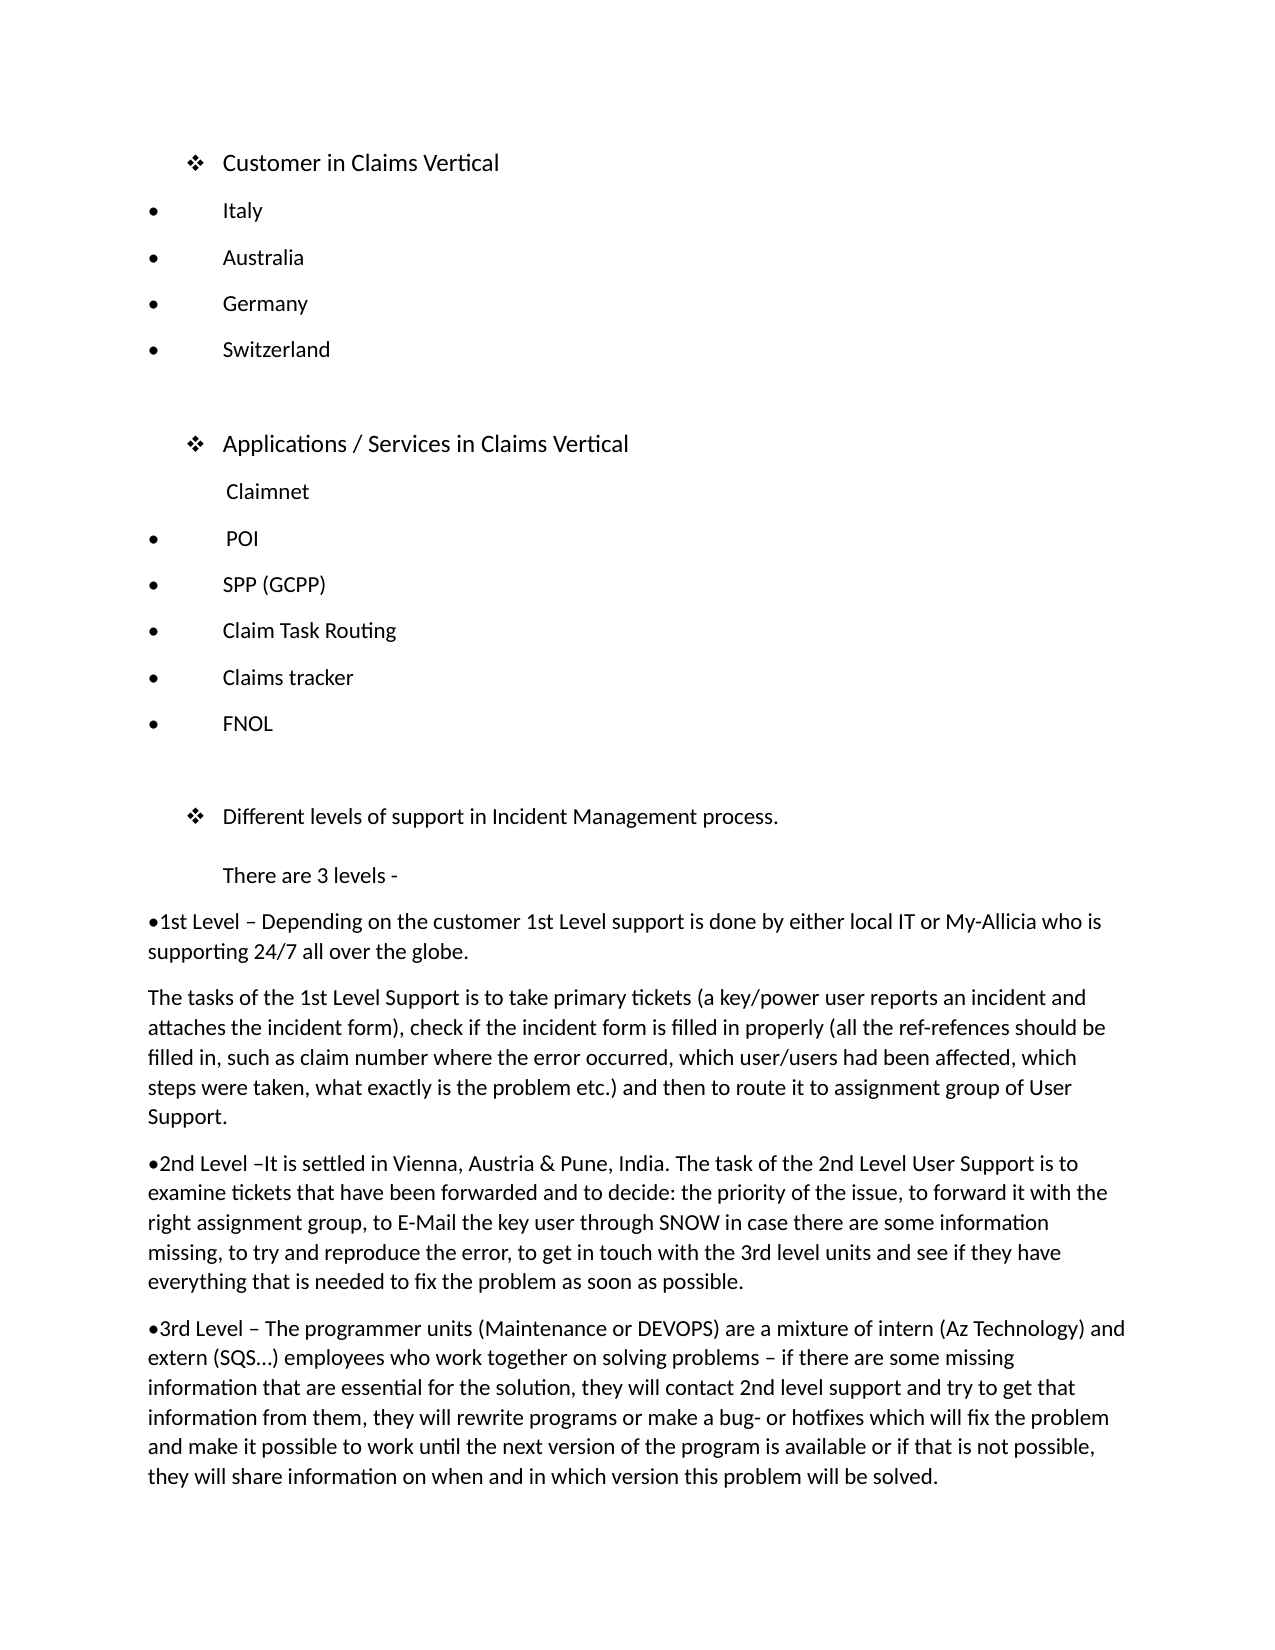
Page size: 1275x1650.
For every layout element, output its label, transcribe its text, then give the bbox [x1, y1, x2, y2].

list Different levels of support in Incident Management process. There are 3 levels - [185, 802, 1127, 889]
text • Claim Task Routing [148, 616, 1127, 644]
text •1st Level – Depending on the customer 1st Level support is done by either local IT or My-Allicia who is supporting 24/7 all over the globe. [148, 907, 1127, 965]
text • FNOL [148, 709, 1127, 737]
text • POI [148, 524, 1127, 552]
text •2nd Level –It is settled in Vienna, Austria & Pune, India. The task of the 2nd Level User Support is to examine tickets that have been forwarded and to decide: the priority of the issue, to forward it with the right assignment group, to E-Mail the key user through SNOW in case there are some information missing, to try and reproduce the error, to get in touch with the 3rd level units and see if they have everything that is needed to fix the problem as soon as possible. [148, 1149, 1127, 1295]
text Claimnet [185, 477, 1127, 505]
text • Germany [148, 289, 1127, 317]
list Customer in Claims Vertical [185, 148, 1127, 178]
text • SPP (GCPP) [148, 570, 1127, 598]
text • Italy [148, 197, 1127, 224]
text The tasks of the 1st Level Support is to take primary tickets (a key/power user reports an incident and attaches the incident form), check if the incident form is filled in properly (all the ref-refences should be filled in, such as claim number where the error occurred, which user/users had been affected, which steps were taken, what exactly is the problem etc.) and then to route it to assignment group of User Support. [148, 983, 1127, 1130]
list Applications / Services in Claims Vertical [185, 428, 1127, 459]
text •3rd Level – The programmer units (Maintenance or DEVOPS) are a mixture of intern (Az Technology) and extern (SQS…) employees who work together on solving problems – if there are some missing information that are essential for the solution, they will contact 2nd level support and try to get that information from them, they will rewrite programs or make a bug- or hotfixes which will fix the problem and make it possible to work until the next version of the program is available or if that is not possible, they will share information on when and in which version this problem will be solved. [148, 1314, 1127, 1490]
text • Australia [148, 243, 1127, 271]
text • Switzerland [148, 336, 1127, 364]
text • Claims tracker [148, 663, 1127, 691]
